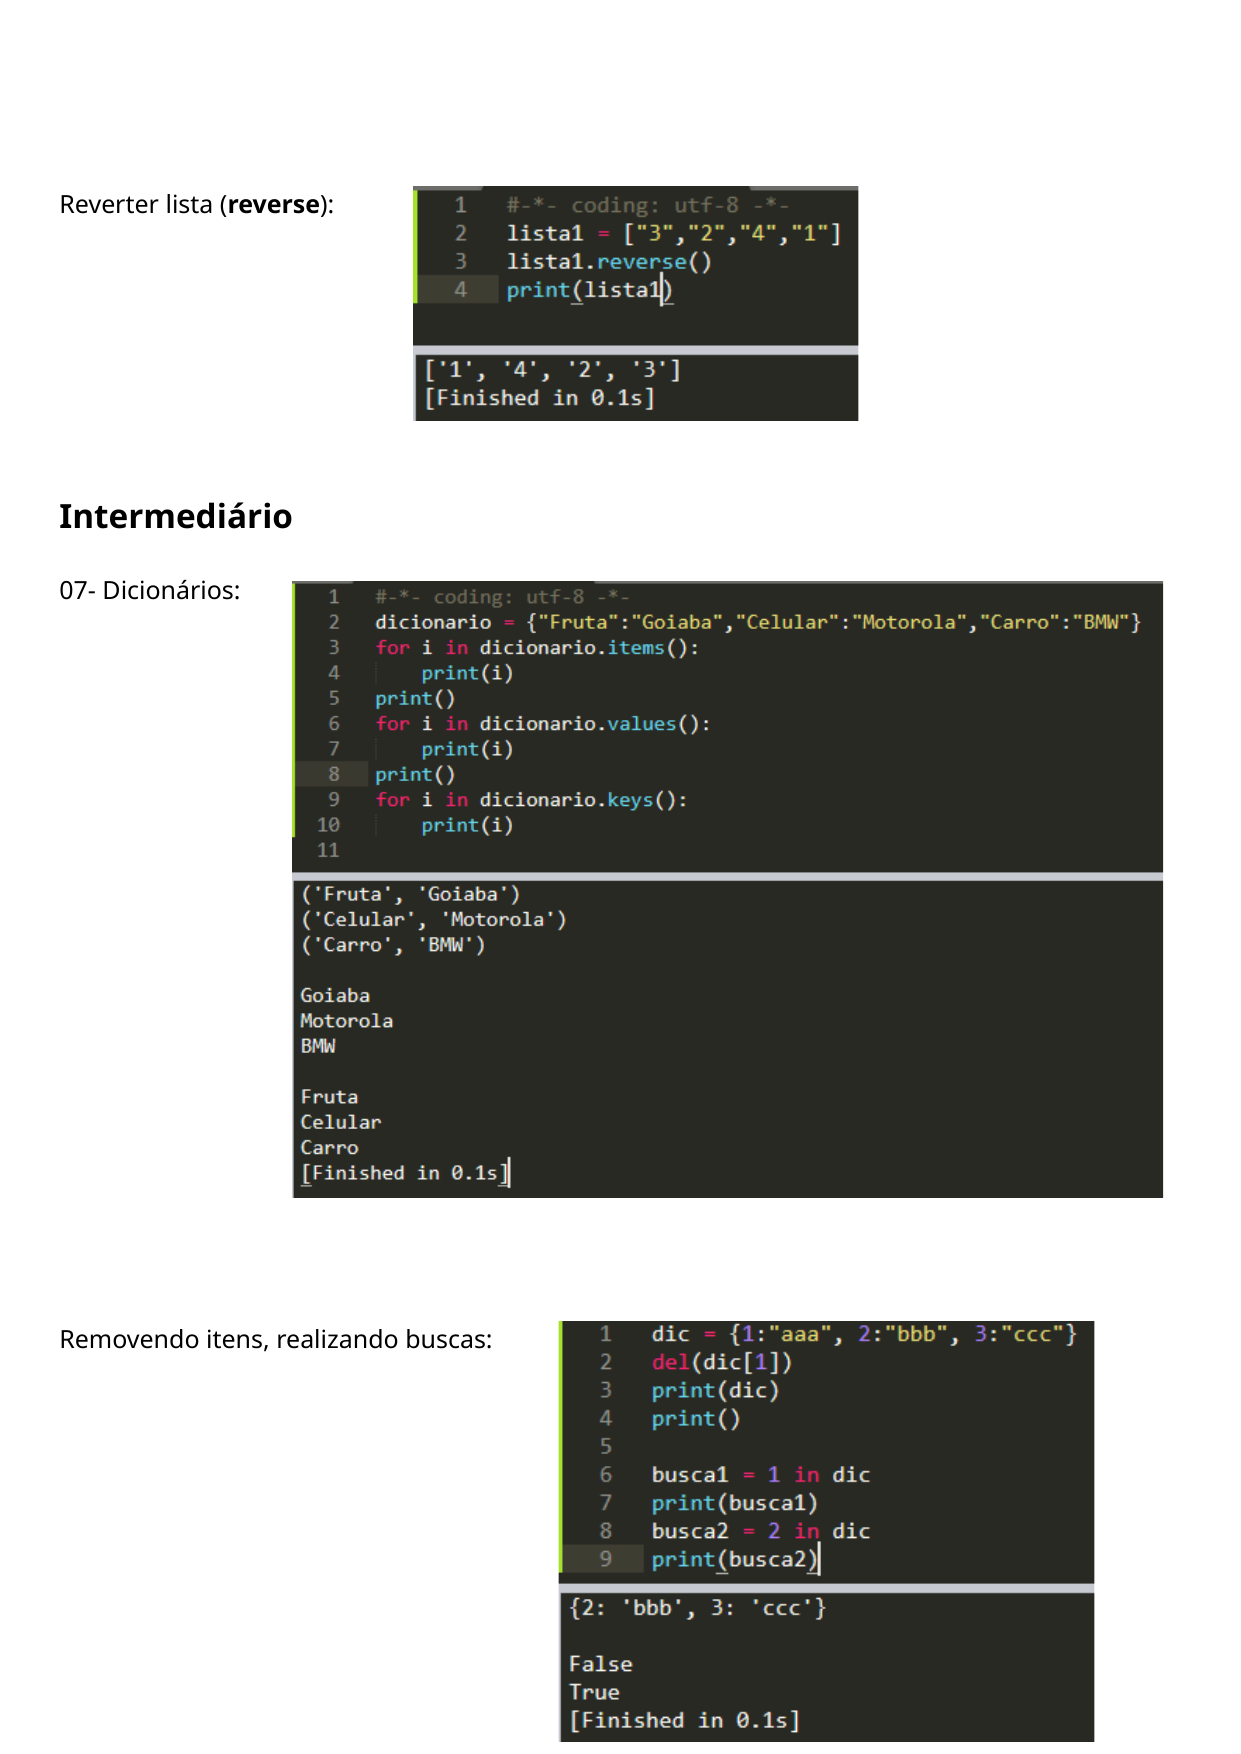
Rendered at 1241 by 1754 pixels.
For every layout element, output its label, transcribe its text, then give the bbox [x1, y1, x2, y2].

text [859, 186, 1181, 220]
text Intermediário [59, 493, 1181, 538]
text Removendo itens, realizando buscas: [59, 1322, 558, 1356]
text Reverter lista (reverse): [59, 186, 413, 220]
picture [292, 581, 1164, 1198]
picture [558, 1321, 1095, 1742]
text [1095, 1322, 1181, 1356]
text 07- Dicionários: [59, 572, 1181, 606]
picture [413, 186, 859, 421]
